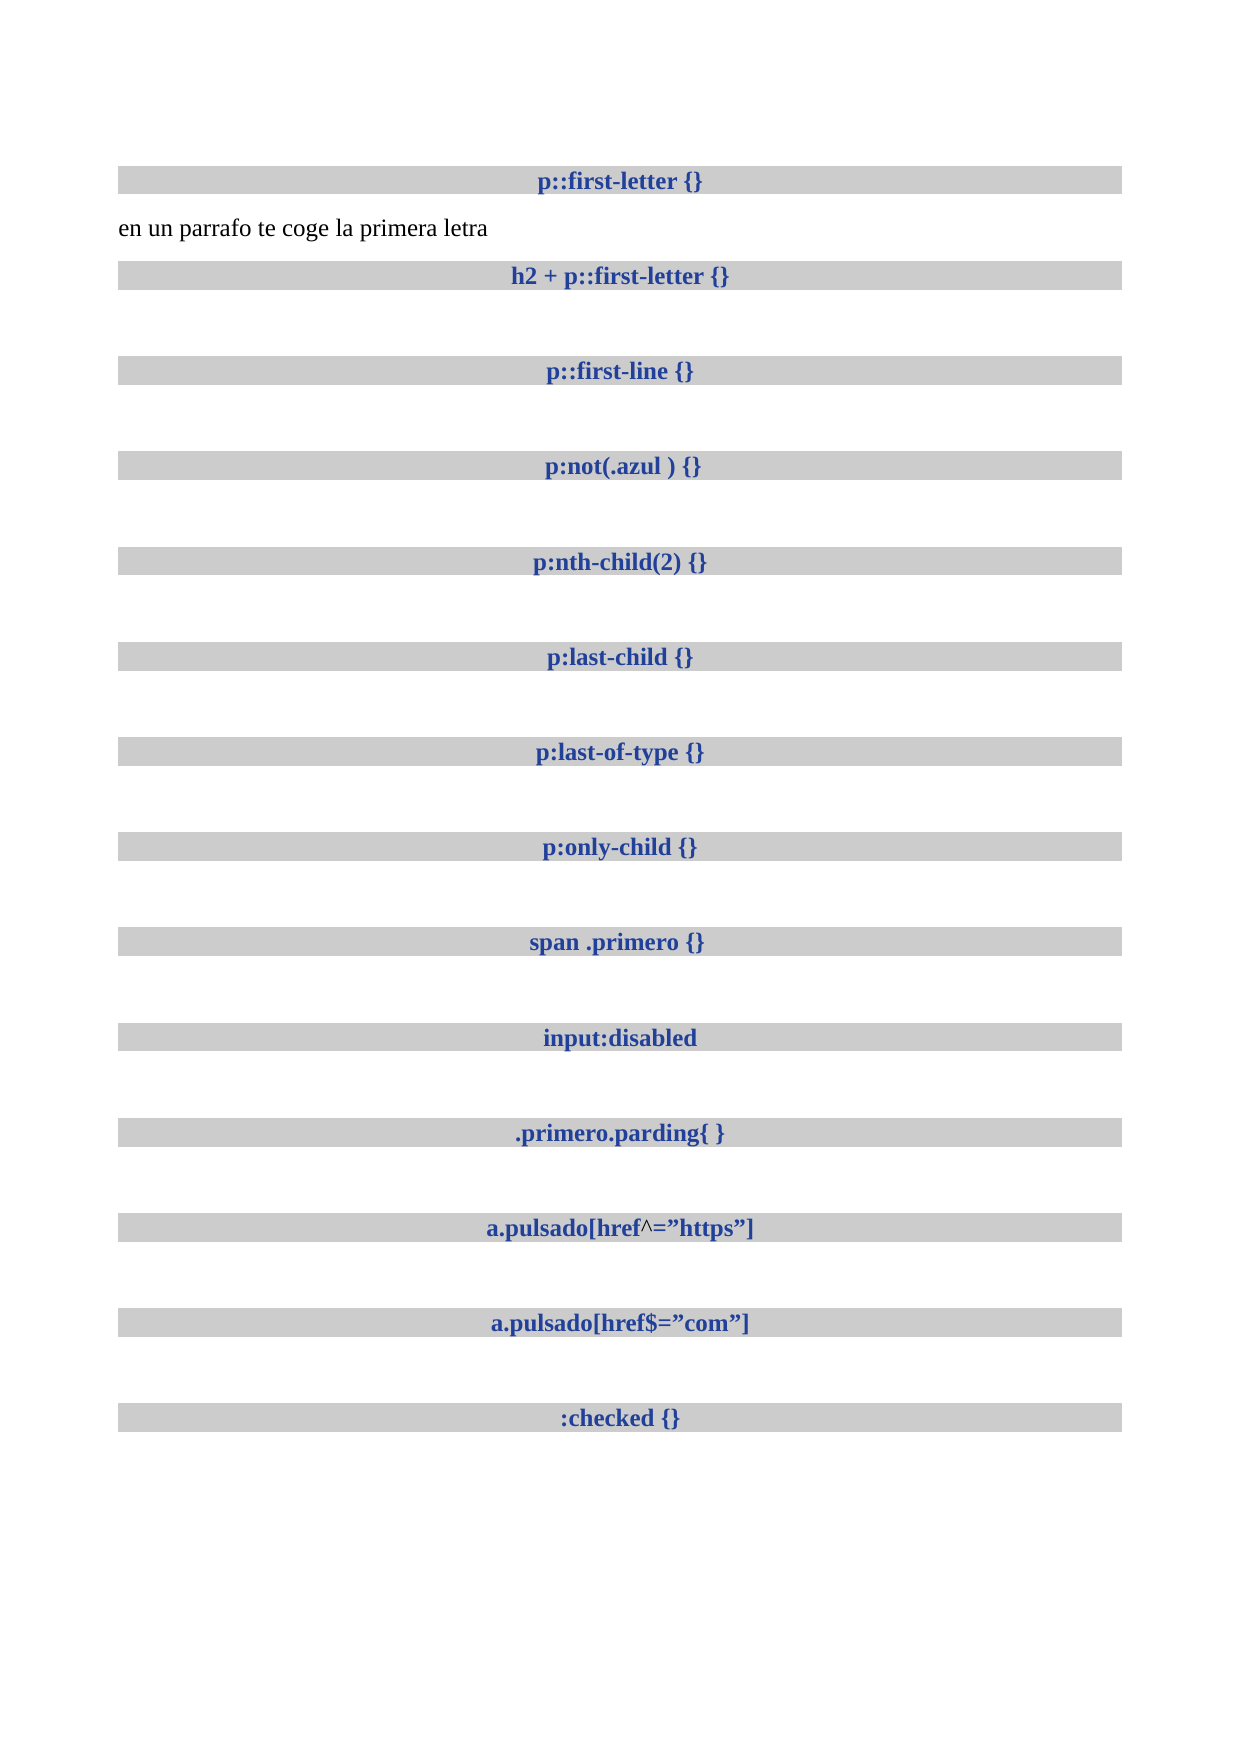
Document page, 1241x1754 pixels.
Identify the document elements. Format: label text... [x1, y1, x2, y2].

text p::first-line {} [118, 356, 1122, 385]
text p::first-letter {} [118, 166, 1122, 194]
text .primero.parding{ } [118, 1118, 1122, 1147]
text p:nth-child(2) {} [118, 547, 1122, 575]
text en un parrafo te coge la primera letra [118, 213, 1122, 242]
text p:not(.azul ) {} [118, 451, 1122, 480]
text a.pulsado[href^=”https”] [118, 1213, 1122, 1242]
text p:only-child {} [118, 832, 1122, 861]
text p:last-child {} [118, 642, 1122, 671]
text :checked {} [118, 1403, 1122, 1432]
text input:disabled [118, 1023, 1122, 1051]
text span .primero {} [118, 927, 1122, 956]
text a.pulsado[href$=”com”] [118, 1308, 1122, 1337]
text h2 + p::first-letter {} [118, 261, 1122, 290]
text p:last-of-type {} [118, 737, 1122, 766]
